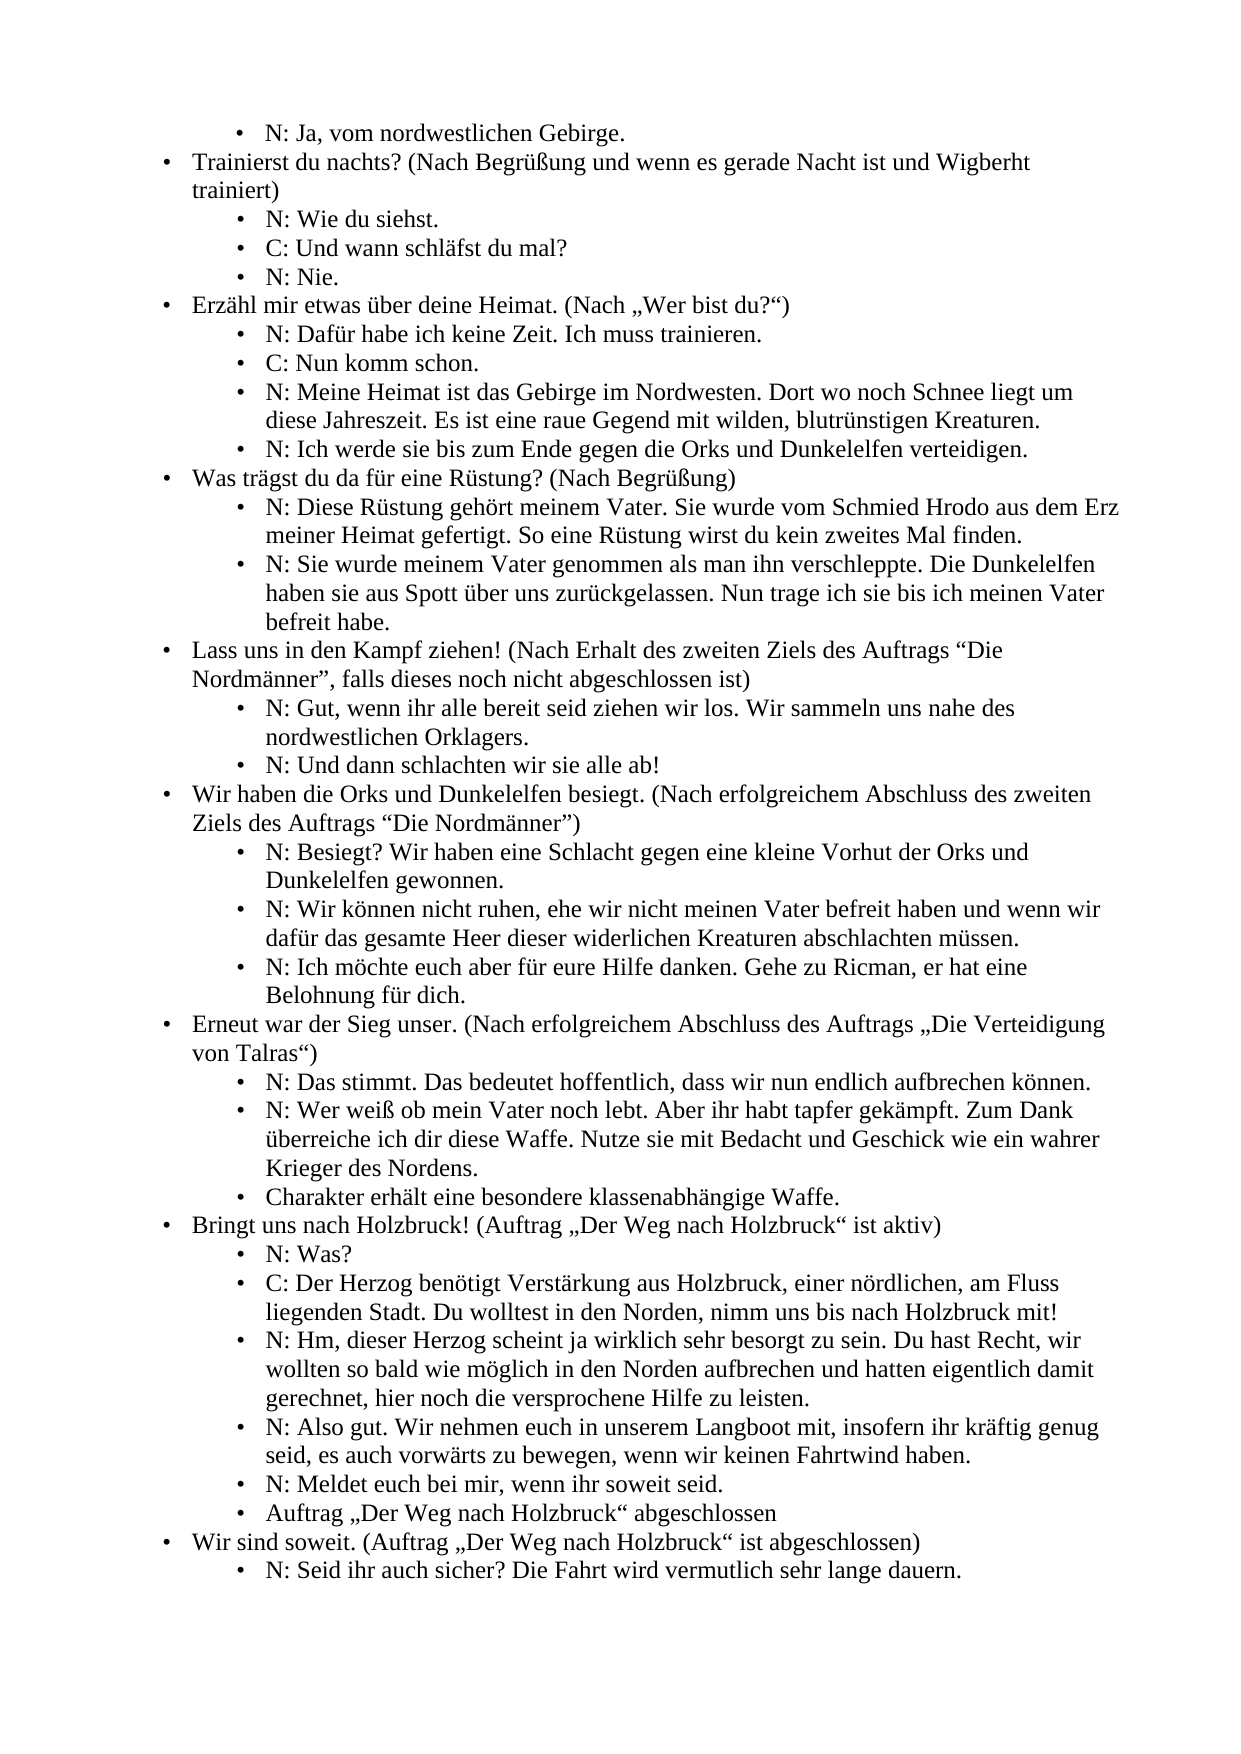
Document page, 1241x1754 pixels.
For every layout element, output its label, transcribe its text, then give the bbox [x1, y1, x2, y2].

list Trainierst du nachts? (Nach Begrüßung und wenn es gerade Nacht ist und Wigberht trainiert) [162, 147, 1122, 204]
list N: Nie. [236, 262, 1122, 291]
list N: Wie du siehst. [236, 204, 1122, 233]
list N: Dafür habe ich keine Zeit. Ich muss trainieren. [236, 319, 1122, 348]
list N: Wer weiß ob mein Vater noch lebt. Aber ihr habt tapfer gekämpft. Zum Dank überreiche ich dir diese Waffe. Nutze sie mit Bedacht und Geschick wie ein wahrer Krieger des Nordens. [236, 1096, 1122, 1182]
list N: Sie wurde meinem Vater genommen als man ihn verschleppte. Die Dunkelelfen haben sie aus Spott über uns zurückgelassen. Nun trage ich sie bis ich meinen Vater befreit habe. [236, 549, 1122, 636]
list Bringt uns nach Holzbruck! (Auftrag „Der Weg nach Holzbruck“ ist aktiv) [162, 1211, 1122, 1239]
list N: Meldet euch bei mir, wenn ihr soweit seid. [236, 1469, 1122, 1498]
list C: Und wann schläfst du mal? [236, 233, 1122, 262]
list N: Hm, dieser Herzog scheint ja wirklich sehr besorgt zu sein. Du hast Recht, wir wollten so bald wie möglich in den Norden aufbrechen und hatten eigentlich damit gerechnet, hier noch die versprochene Hilfe zu leisten. [236, 1326, 1122, 1412]
list N: Meine Heimat ist das Gebirge im Nordwesten. Dort wo noch Schnee liegt um diese Jahreszeit. Es ist eine raue Gegend mit wilden, blutrünstigen Kreaturen. [236, 377, 1122, 434]
list Lass uns in den Kampf ziehen! (Nach Erhalt des zweiten Ziels des Auftrags “Die Nordmänner”, falls dieses noch nicht abgeschlossen ist) [162, 636, 1122, 693]
list N: Also gut. Wir nehmen euch in unserem Langboot mit, insofern ihr kräftig genug seid, es auch vorwärts zu bewegen, wenn wir keinen Fahrtwind haben. [236, 1412, 1122, 1469]
list N: Ich werde sie bis zum Ende gegen die Orks und Dunkelelfen verteidigen. [236, 434, 1122, 463]
list N: Und dann schlachten wir sie alle ab! [236, 751, 1122, 779]
list Auftrag „Der Weg nach Holzbruck“ abgeschlossen [236, 1498, 1122, 1527]
list Wir sind soweit. (Auftrag „Der Weg nach Holzbruck“ ist abgeschlossen) [162, 1527, 1122, 1556]
list N: Besiegt? Wir haben eine Schlacht gegen eine kleine Vorhut der Orks und Dunkelelfen gewonnen. [236, 837, 1122, 894]
list N: Ja, vom nordwestlichen Gebirge. [235, 118, 1122, 147]
list N: Diese Rüstung gehört meinem Vater. Sie wurde vom Schmied Hrodo aus dem Erz meiner Heimat gefertigt. So eine Rüstung wirst du kein zweites Mal finden. [236, 492, 1122, 549]
list Was trägst du da für eine Rüstung? (Nach Begrüßung) [162, 463, 1122, 492]
list Charakter erhält eine besondere klassenabhängige Waffe. [236, 1182, 1122, 1211]
list Wir haben die Orks und Dunkelelfen besiegt. (Nach erfolgreichem Abschluss des zweiten Ziels des Auftrags “Die Nordmänner”) [162, 779, 1122, 837]
list N: Wir können nicht ruhen, ehe wir nicht meinen Vater befreit haben und wenn wir dafür das gesamte Heer dieser widerlichen Kreaturen abschlachten müssen. [236, 894, 1122, 952]
list N: Das stimmt. Das bedeutet hoffentlich, dass wir nun endlich aufbrechen können. [236, 1067, 1122, 1096]
list C: Nun komm schon. [236, 348, 1122, 377]
list Erneut war der Sieg unser. (Nach erfolgreichem Abschluss des Auftrags „Die Verteidigung von Talras“) [162, 1009, 1122, 1067]
list N: Seid ihr auch sicher? Die Fahrt wird vermutlich sehr lange dauern. [236, 1556, 1122, 1584]
list N: Was? [236, 1239, 1122, 1268]
list N: Gut, wenn ihr alle bereit seid ziehen wir los. Wir sammeln uns nahe des nordwestlichen Orklagers. [236, 693, 1122, 751]
list N: Ich möchte euch aber für eure Hilfe danken. Gehe zu Ricman, er hat eine Belohnung für dich. [236, 952, 1122, 1009]
list C: Der Herzog benötigt Verstärkung aus Holzbruck, einer nördlichen, am Fluss liegenden Stadt. Du wolltest in den Norden, nimm uns bis nach Holzbruck mit! [236, 1268, 1122, 1326]
